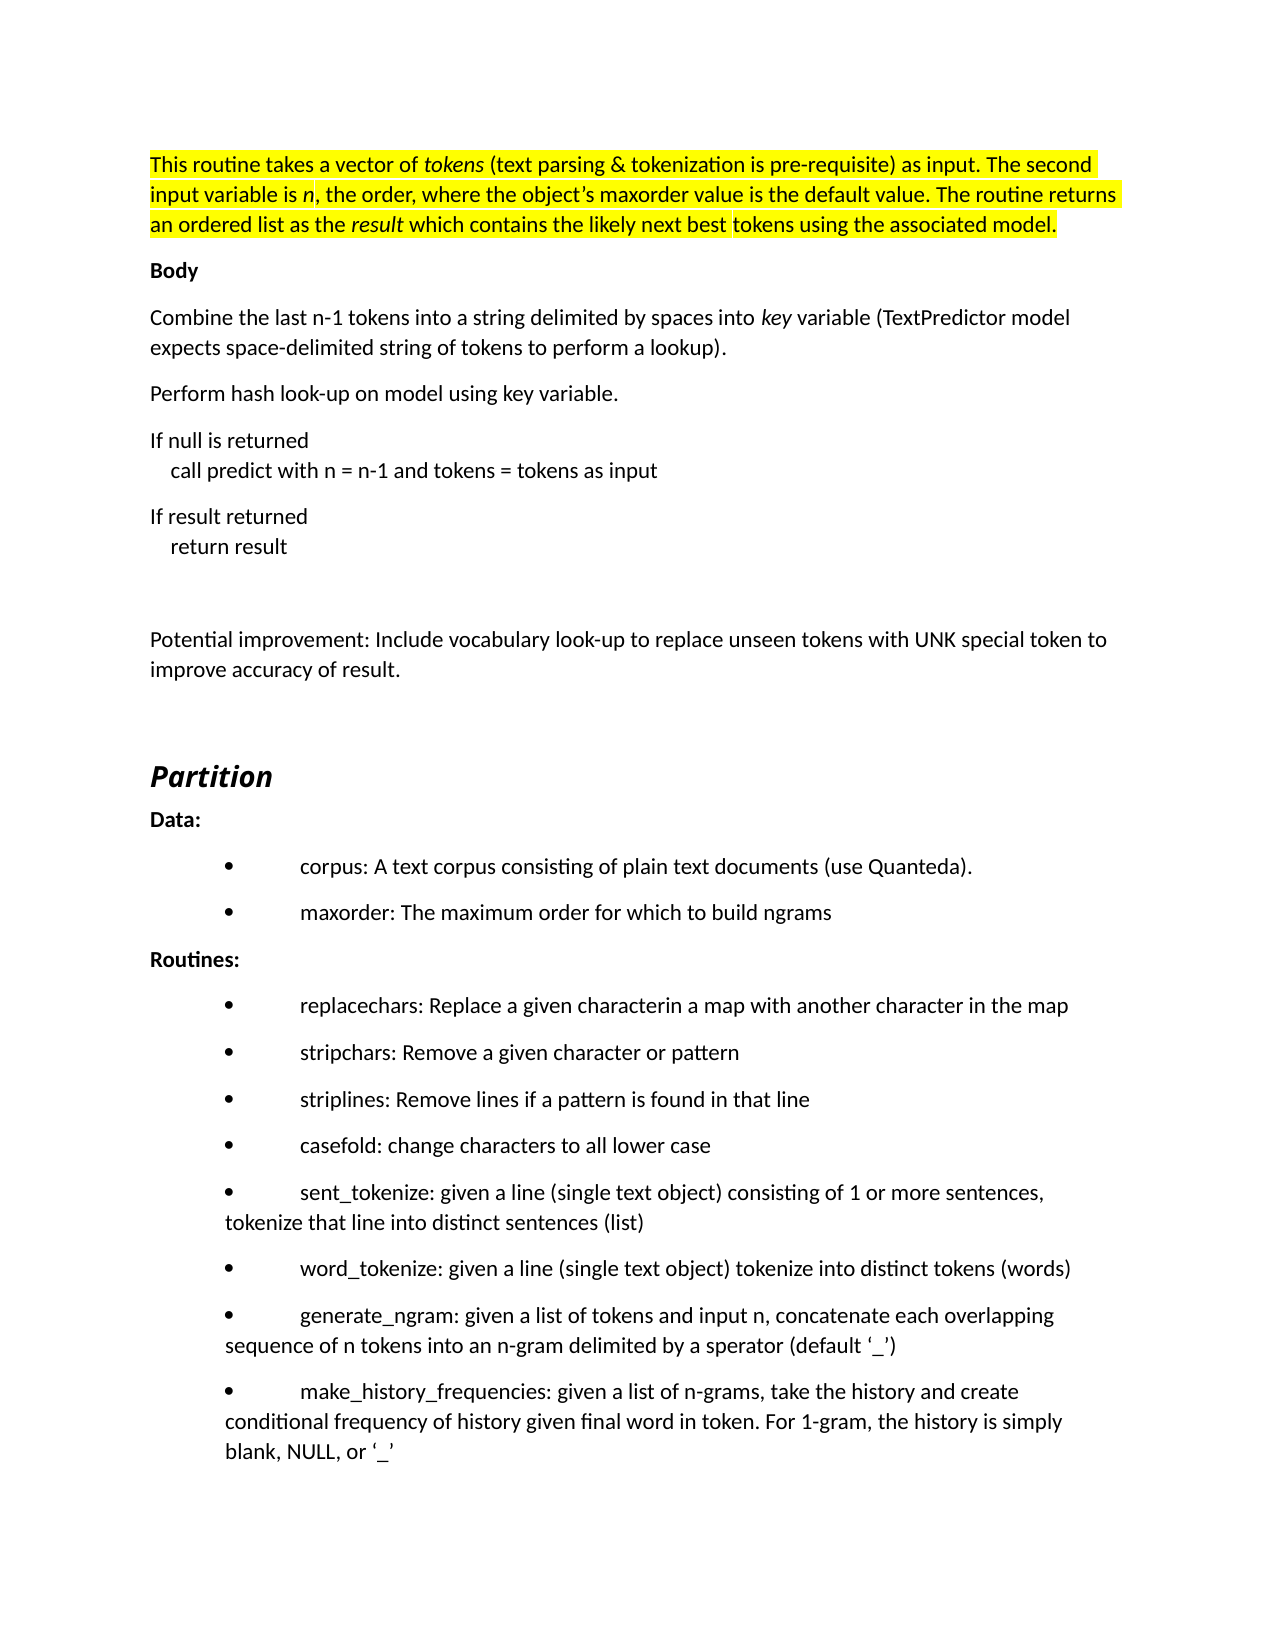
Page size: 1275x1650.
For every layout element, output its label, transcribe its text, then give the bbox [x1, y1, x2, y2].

subtitle stripchars: Remove a given character or pattern [225, 1038, 1125, 1066]
text Potential improvement: Include vocabulary look-up to replace unseen tokens with UNK special token to improve accuracy of result. [150, 625, 1125, 683]
list corpus: A text corpus consisting of plain text documents (use Quanteda). [225, 852, 1125, 880]
text This routine takes a vector of tokens (text parsing & tokenization is pre-requisite) as input. The second input variable is n, the order, where the object’s maxorder value is the default value. The routine returns an ordered list as the result which contains the likely next best tokens using the associated model. [150, 150, 1125, 238]
subtitle striplines: Remove lines if a pattern is found in that line [225, 1085, 1125, 1113]
subtitle casefold: change characters to all lower case [225, 1131, 1125, 1159]
text If null is returned call predict with n = n-1 and tokens = tokens as input [150, 426, 1125, 484]
subtitle Routines: [150, 945, 1125, 973]
text Combine the last n-1 tokens into a string delimited by spaces into key variable (TextPredictor model expects space-delimited string of tokens to perform a lookup). [150, 303, 1125, 361]
subtitle maxorder: The maximum order for which to build ngrams [225, 898, 1125, 927]
text Perform hash look-up on model using key variable. [150, 379, 1125, 407]
subtitle generate_ngram: given a list of tokens and input n, concatenate each overlapping sequence of n tokens into an n-gram delimited by a sperator (default ‘_’) [225, 1301, 1125, 1359]
subtitle Data: [150, 805, 1125, 833]
text If result returned return result [150, 502, 1125, 560]
subtitle Partition [150, 757, 1125, 796]
subtitle make_history_frequencies: given a list of n-grams, take the history and create conditional frequency of history given final word in token. For 1-gram, the history is simply blank, NULL, or ‘_’ [225, 1377, 1125, 1465]
subtitle sent_tokenize: given a line (single text object) consisting of 1 or more sentences, tokenize that line into distinct sentences (list) [225, 1178, 1125, 1236]
text Body [150, 256, 1125, 284]
subtitle word_tokenize: given a line (single text object) tokenize into distinct tokens (words) [225, 1254, 1125, 1282]
list replacechars: Replace a given characterin a map with another character in the map [225, 992, 1125, 1020]
